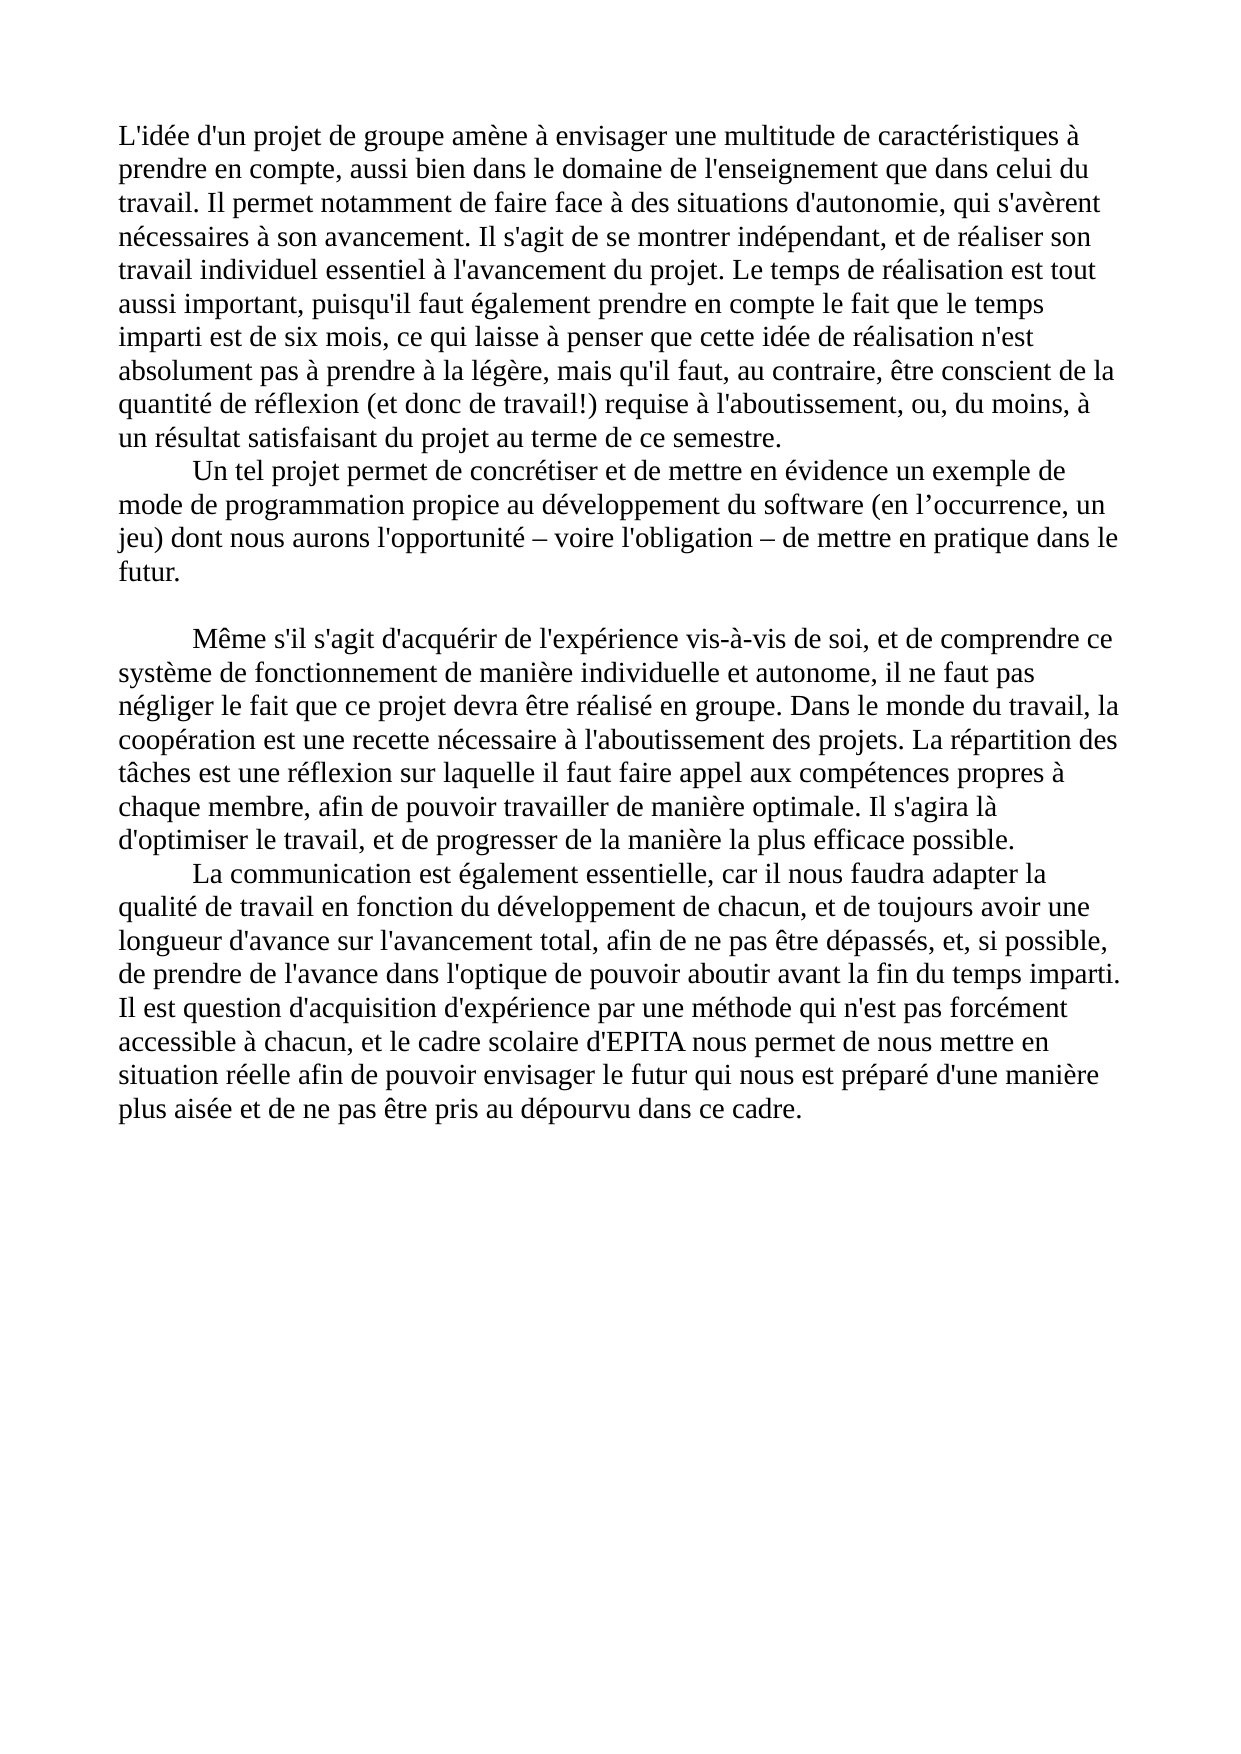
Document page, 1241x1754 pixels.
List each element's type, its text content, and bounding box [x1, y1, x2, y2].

text Même s'il s'agit d'acquérir de l'expérience vis-à-vis de soi, et de comprendre ce système de fonctionnement de manière individuelle et autonome, il ne faut pas négliger le fait que ce projet devra être réalisé en groupe. Dans le monde du travail, la coopération est une recette nécessaire à l'aboutissement des projets. La répartition des tâches est une réflexion sur laquelle il faut faire appel aux compétences propres à chaque membre, afin de pouvoir travailler de manière optimale. Il s'agira là d'optimiser le travail, et de progresser de la manière la plus efficace possible. [118, 621, 1122, 856]
text L'idée d'un projet de groupe amène à envisager une multitude de caractéristiques à prendre en compte, aussi bien dans le domaine de l'enseignement que dans celui du travail. Il permet notamment de faire face à des situations d'autonomie, qui s'avèrent nécessaires à son avancement. Il s'agit de se montrer indépendant, et de réaliser son travail individuel essentiel à l'avancement du projet. Le temps de réalisation est tout aussi important, puisqu'il faut également prendre en compte le fait que le temps imparti est de six mois, ce qui laisse à penser que cette idée de réalisation n'est absolument pas à prendre à la légère, mais qu'il faut, au contraire, être conscient de la quantité de réflexion (et donc de travail!) requise à l'aboutissement, ou, du moins, à un résultat satisfaisant du projet au terme de ce semestre. [118, 118, 1122, 453]
text Un tel projet permet de concrétiser et de mettre en évidence un exemple de mode de programmation propice au développement du software (en l’occurrence, un jeu) dont nous aurons l'opportunité – voire l'obligation – de mettre en pratique dans le futur. [118, 453, 1122, 588]
text La communication est également essentielle, car il nous faudra adapter la qualité de travail en fonction du développement de chacun, et de toujours avoir une longueur d'avance sur l'avancement total, afin de ne pas être dépassés, et, si possible, de prendre de l'avance dans l'optique de pouvoir aboutir avant la fin du temps imparti. Il est question d'acquisition d'expérience par une méthode qui n'est pas forcément accessible à chacun, et le cadre scolaire d'EPITA nous permet de nous mettre en situation réelle afin de pouvoir envisager le futur qui nous est préparé d'une manière plus aisée et de ne pas être pris au dépourvu dans ce cadre. [118, 856, 1122, 1124]
